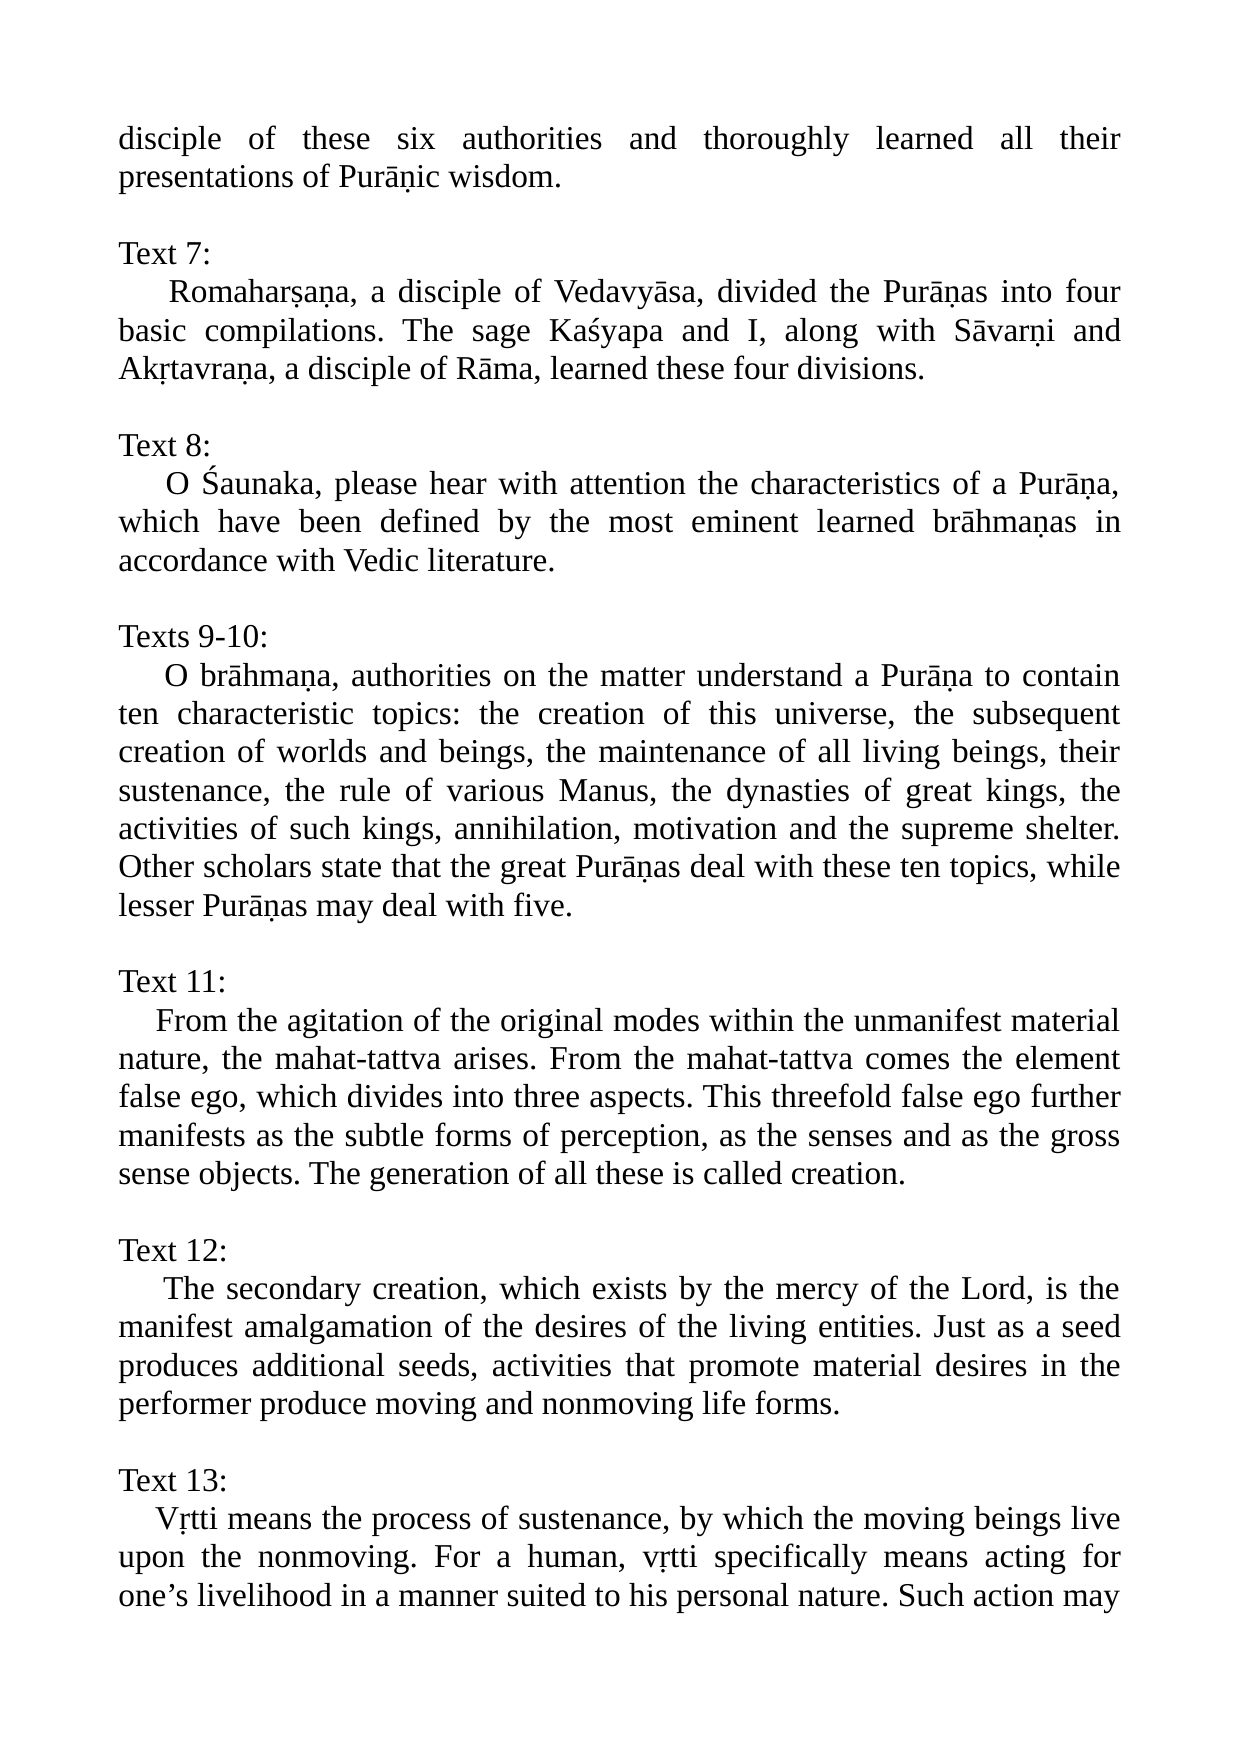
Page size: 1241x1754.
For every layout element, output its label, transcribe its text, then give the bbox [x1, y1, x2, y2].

text Text 8: [118, 425, 1122, 463]
text Text 7: [118, 233, 1122, 271]
text Text 12: [118, 1230, 1122, 1268]
text Vṛtti means the process of sustenance, by which the moving beings live upon the nonmoving. For a human, vṛtti specifically means acting for one’s livelihood in a manner suited to his personal nature. Such action may [118, 1498, 1122, 1613]
text The secondary creation, which exists by the mercy of the Lord, is the manifest amalgamation of the desires of the living entities. Just as a seed produces additional seeds, activities that promote material desires in the performer produce moving and nonmoving life forms. [118, 1268, 1122, 1421]
text disciple of these six authorities and thoroughly learned all their presentations of Purāṇic wisdom. [118, 118, 1122, 195]
text Text 11: [118, 961, 1122, 1000]
text O brāhmaṇa, authorities on the matter understand a Purāṇa to contain ten characteristic topics: the creation of this universe, the subsequent creation of worlds and beings, the maintenance of all living beings, their sustenance, the rule of various Manus, the dynasties of great kings, the activities of such kings, annihilation, motivation and the supreme shelter. Other scholars state that the great Purāṇas deal with these ten topics, while lesser Purāṇas may deal with five. [118, 655, 1122, 923]
text From the agitation of the original modes within the unmanifest material nature, the mahat-tattva arises. From the mahat-tattva comes the element false ego, which divides into three aspects. This threefold false ego further manifests as the subtle forms of perception, as the senses and as the gross sense objects. The generation of all these is called creation. [118, 1000, 1122, 1191]
text O Śaunaka, please hear with attention the characteristics of a Purāṇa, which have been defined by the most eminent learned brāhmaṇas in accordance with Vedic literature. [118, 463, 1122, 578]
text Text 13: [118, 1460, 1122, 1498]
text Texts 9-10: [118, 616, 1122, 655]
text Romaharṣaṇa, a disciple of Vedavyāsa, divided the Purāṇas into four basic compilations. The sage Kaśyapa and I, along with Sāvarṇi and Akṛtavraṇa, a disciple of Rāma, learned these four divisions. [118, 271, 1122, 386]
